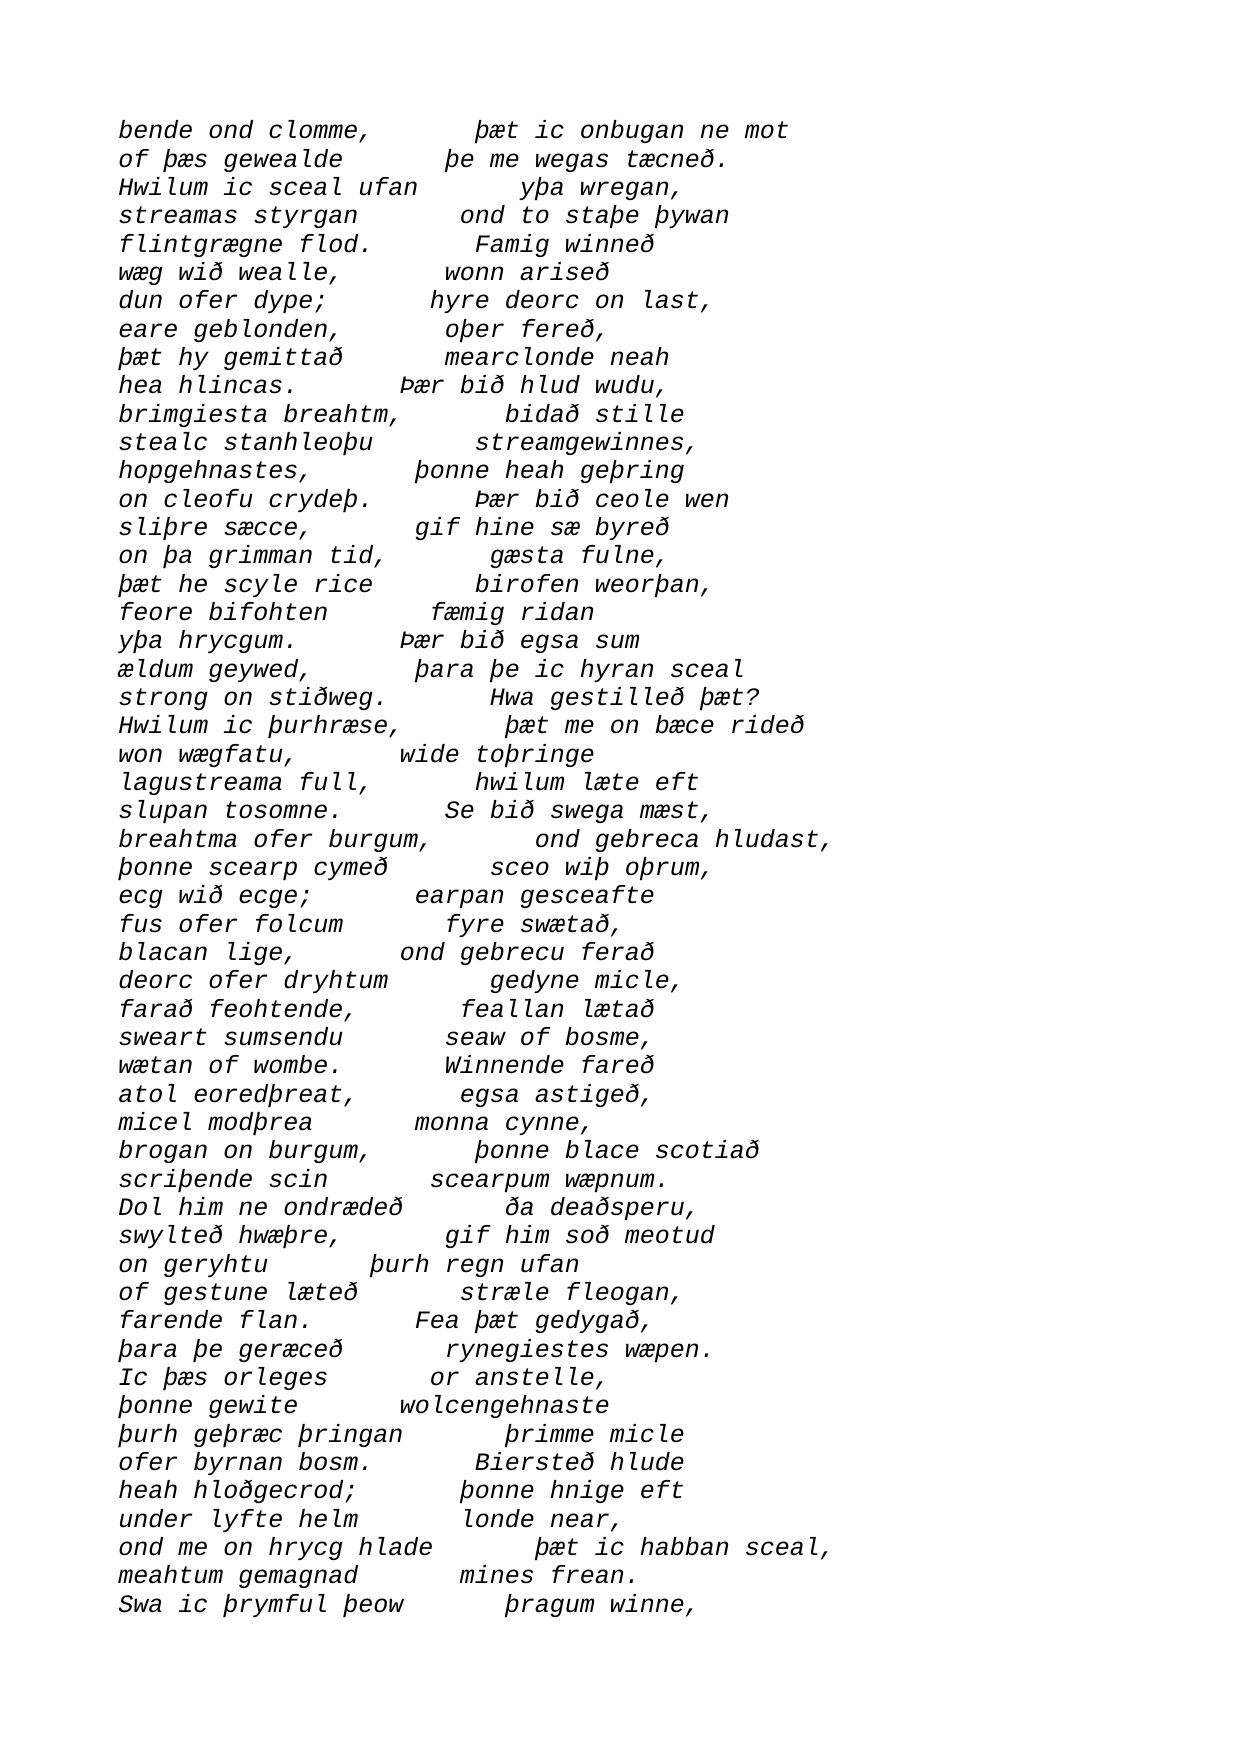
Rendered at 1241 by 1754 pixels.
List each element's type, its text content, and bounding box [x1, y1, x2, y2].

text bende ond clomme, þæt ic onbugan ne mot of þæs gewealde þe me wegas tæcneð. Hwilum ic sceal ufan yþa wregan, streamas styrgan ond to staþe þywan flintgrægne flod. Famig winneð wæg wið wealle, wonn ariseð dun ofer dype; hyre deorc on last, eare geblonden, oþer fereð, þæt hy gemittað mearclonde neah hea hlincas. Þær bið hlud wudu, brimgiesta breahtm, bidað stille stealc stanhleoþu streamgewinnes, hopgehnastes, þonne heah geþring on cleofu crydeþ. Þær bið ceole wen sliþre sæcce, gif hine sæ byreð on þa grimman tid, gæsta fulne, þæt he scyle rice birofen weorþan, feore bifohten fæmig ridan yþa hrycgum. Þær bið egsa sum ældum geywed, þara þe ic hyran sceal strong on stiðweg. Hwa gestilleð þæt? Hwilum ic þurhræse, þæt me on bæce rideð won wægfatu, wide toþringe lagustreama full, hwilum læte eft slupan tosomne. Se bið swega mæst, breahtma ofer burgum, ond gebreca hludast, þonne scearp cymeð sceo wiþ oþrum, ecg wið ecge; earpan gesceafte fus ofer folcum fyre swætað, blacan lige, ond gebrecu ferað deorc ofer dryhtum gedyne micle, farað feohtende, feallan lætað sweart sumsendu seaw of bosme, wætan of wombe. Winnende fareð atol eoredþreat, egsa astigeð, micel modþrea monna cynne, brogan on burgum, þonne blace scotiað scriþende scin scearpum wæpnum. Dol him ne ondrædeð ða deaðsperu, swylteð hwæþre, gif him soð meotud on geryhtu þurh regn ufan of gestune læteð stræle fleogan, farende flan. Fea þæt gedygað, þara þe geræceð rynegiestes wæpen. Ic þæs orleges or anstelle, þonne gewite wolcengehnaste þurh geþræc þringan þrimme micle ofer byrnan bosm. Biersteð hlude heah hloðgecrod; þonne hnige eft under lyfte helm londe near, ond me on hrycg hlade þæt ic habban sceal, meahtum gemagnad mines frean. Swa ic þrymful þeow þragum winne, [118, 118, 1122, 1620]
